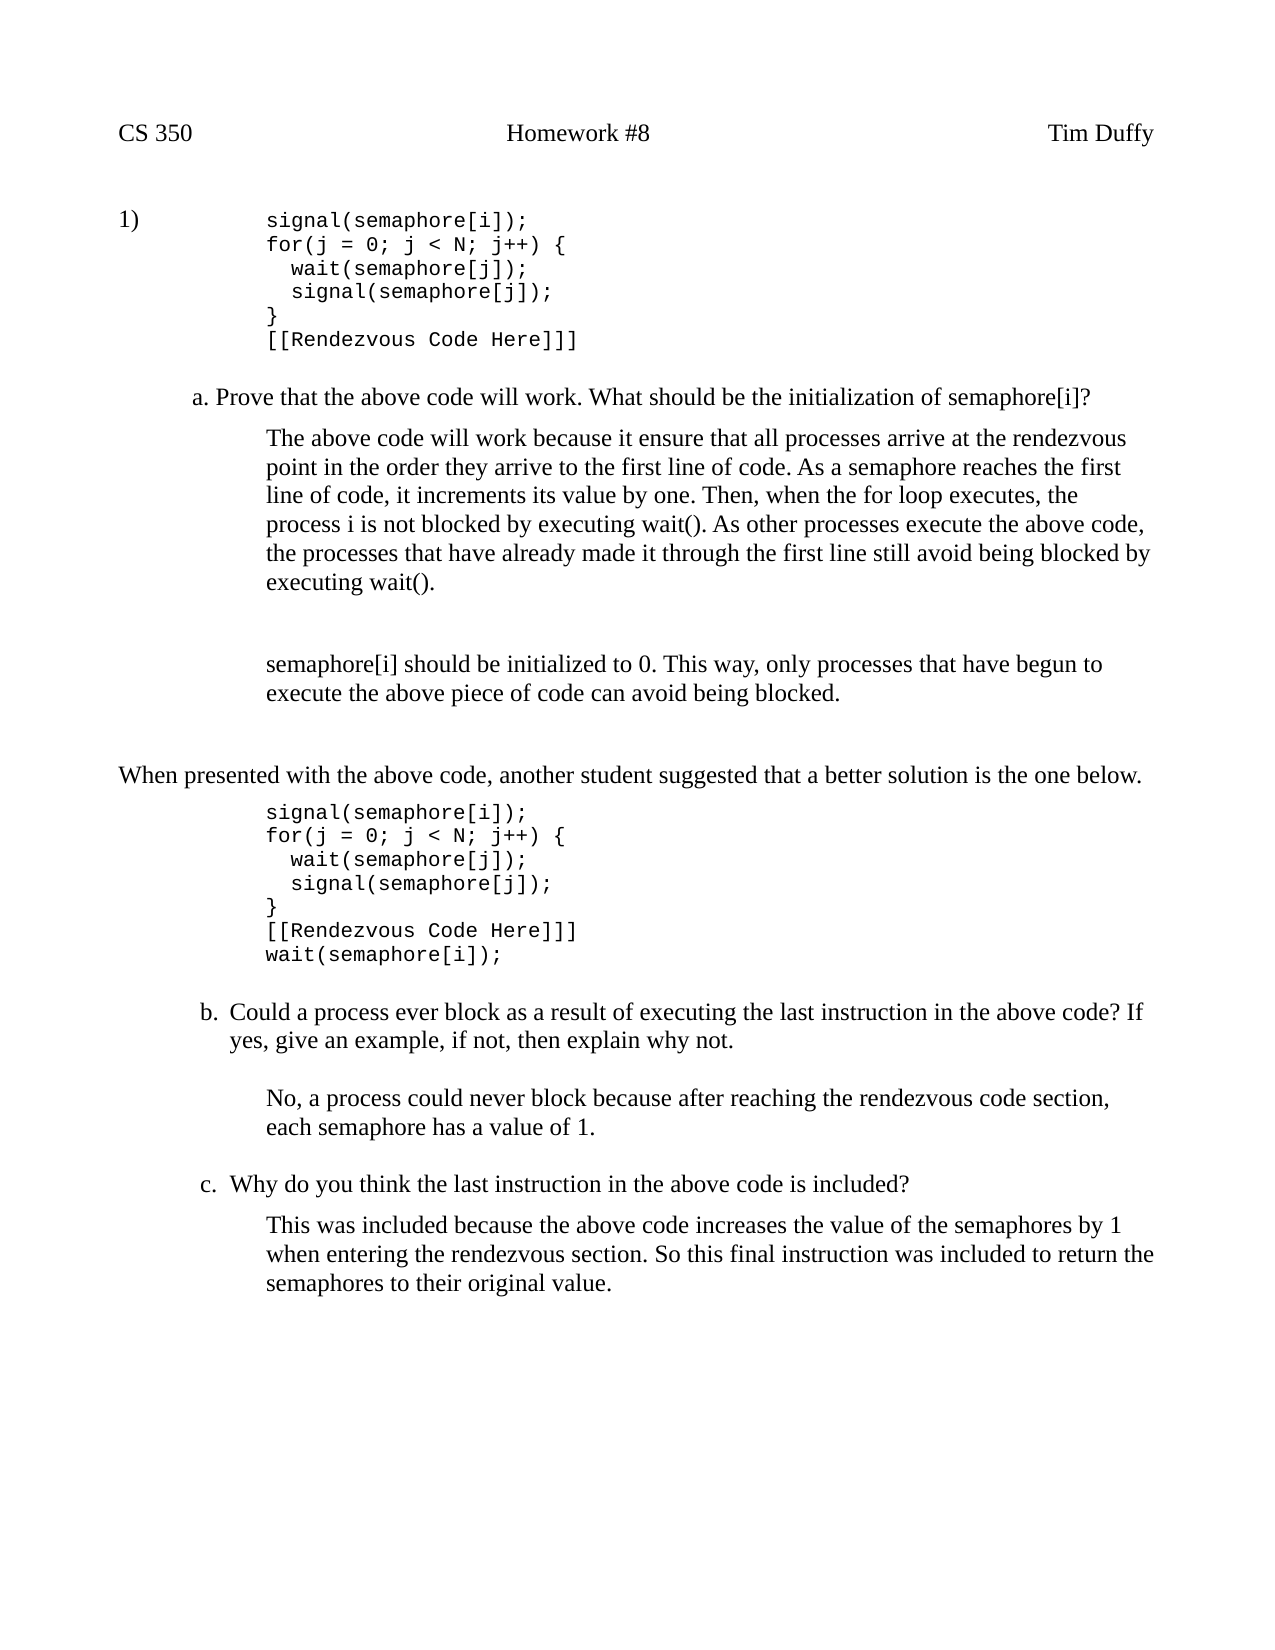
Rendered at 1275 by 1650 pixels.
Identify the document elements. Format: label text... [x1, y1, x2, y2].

list for(j = 0; j < N; j++) { [236, 825, 1157, 849]
text semaphore[i] should be initialized to 0. This way, only processes that have begun to execute the above piece of code can avoid being blocked. [118, 649, 1157, 707]
list } [236, 896, 1157, 920]
list a. Prove that the above code will work. What should be the initialization of semaphore[i]? [162, 382, 1157, 410]
list wait(semaphore[i]); [236, 943, 1157, 967]
text 1) signal(semaphore[i]); for(j = 0; j < N; j++) { wait(semaphore[j]); signal(semaphore[j]); } [[Rendezvous Code Here]]] [118, 204, 1157, 352]
list Why do you think the last instruction in the above code is included? [200, 1169, 1157, 1198]
text When presented with the above code, another student suggested that a better solution is the one below. [118, 760, 1157, 789]
list wait(semaphore[j]); [236, 849, 1157, 873]
list [[Rendezvous Code Here]]] [236, 920, 1157, 943]
text No, a process could never block because after reaching the rendezvous code section, each semaphore has a value of 1. [118, 1083, 1157, 1140]
text The above code will work because it ensure that all processes arrive at the rendezvous point in the order they arrive to the first line of code. As a semaphore reaches the first line of code, it increments its value by one. Then, when the for loop executes, the process i is not blocked by executing wait(). As other processes execute the above code, the processes that have already made it through the first line still avoid being blocked by executing wait(). [118, 423, 1157, 595]
list signal(semaphore[i]); [236, 802, 1157, 825]
text This was included because the above code increases the value of the semaphores by 1 when entering the rendezvous section. So this final instruction was included to return the semaphores to their original value. [118, 1210, 1157, 1297]
list signal(semaphore[j]); [236, 873, 1157, 896]
list Could a process ever block as a result of executing the last instruction in the above code? If yes, give an example, if not, then explain why not. [200, 997, 1157, 1054]
text CS 350 Homework #8 Tim Duffy [118, 118, 1157, 147]
